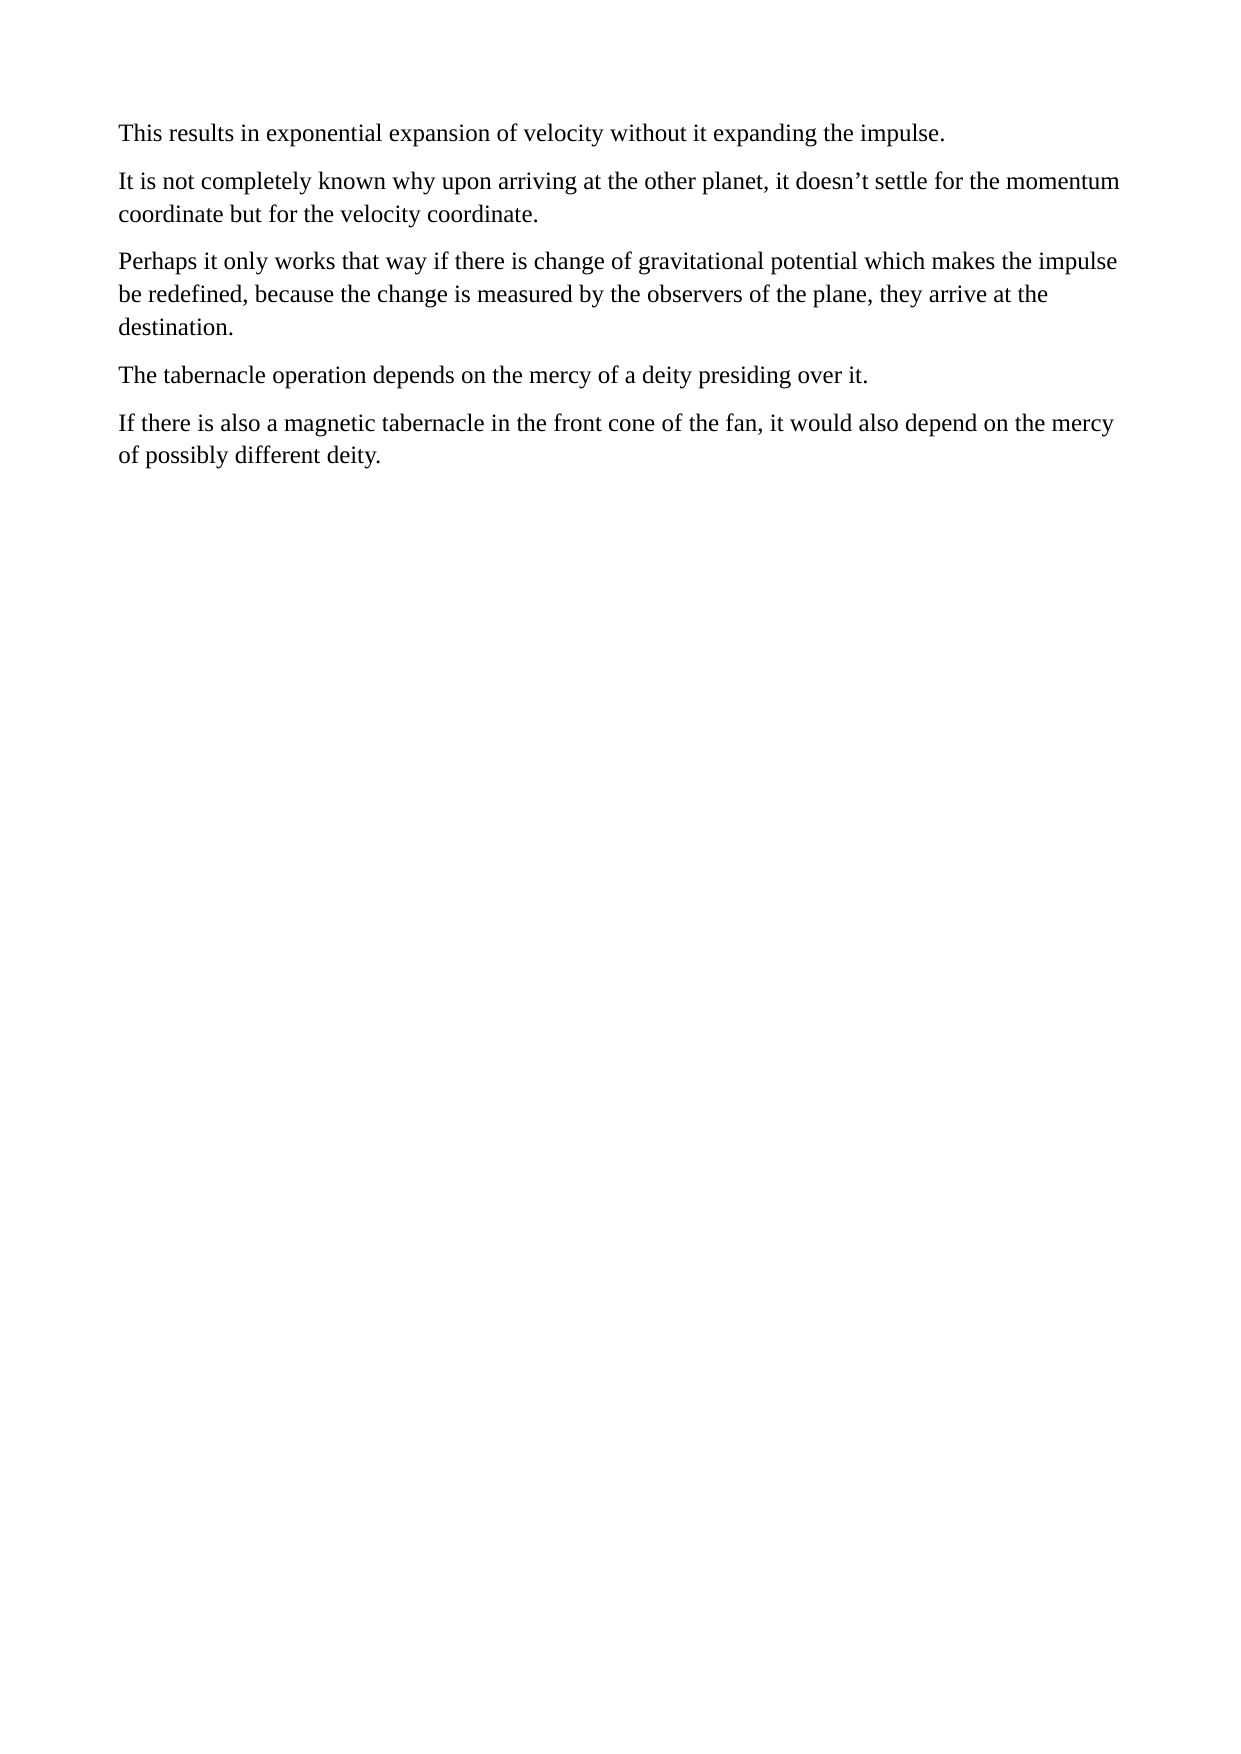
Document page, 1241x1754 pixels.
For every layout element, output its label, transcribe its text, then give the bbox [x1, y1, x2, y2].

text The tabernacle operation depends on the mercy of a deity presiding over it. [118, 360, 1122, 389]
text Perhaps it only works that way if there is change of gravitational potential which makes the impulse be redefined, because the change is measured by the observers of the plane, they arrive at the destination. [118, 246, 1122, 341]
text If there is also a magnetic tabernacle in the front cone of the fan, it would also depend on the mercy of possibly different deity. [118, 408, 1122, 469]
text It is not completely known why upon arriving at the other planet, it doesn’t settle for the momentum coordinate but for the velocity coordinate. [118, 166, 1122, 227]
text This results in exponential expansion of velocity without it expanding the impulse. [118, 118, 1122, 147]
